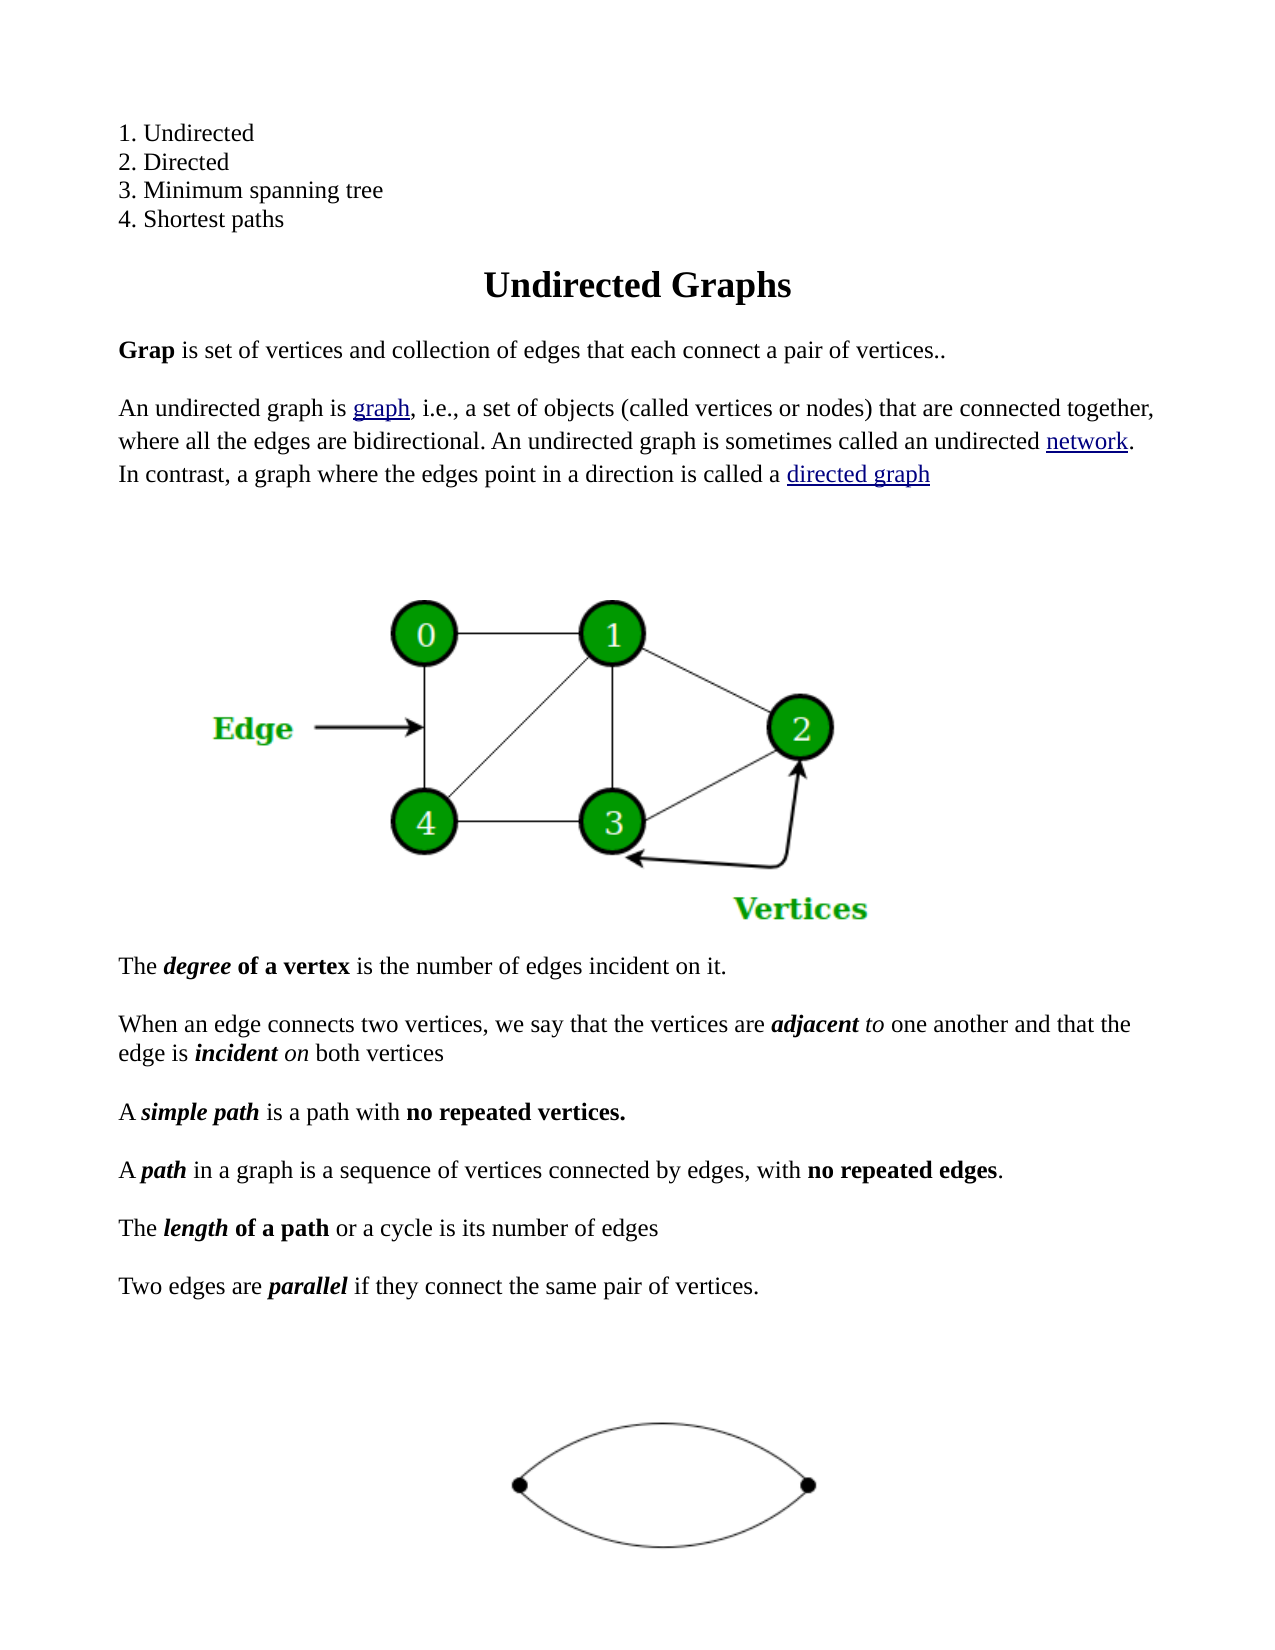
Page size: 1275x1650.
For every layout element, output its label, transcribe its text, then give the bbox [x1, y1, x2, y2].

text Grap is set of vertices and collection of edges that each connect a pair of vertices.. [118, 335, 1157, 364]
text Undirected Graphs [118, 263, 1157, 306]
text Two edges are parallel if they connect the same pair of vertices. [118, 1271, 1157, 1300]
text A simple path is a path with no repeated vertices. [118, 1097, 1157, 1125]
picture [495, 1318, 832, 1650]
text The degree of a vertex is the number of edges incident on it. [118, 923, 1157, 980]
text When an edge connects two vertices, we say that the vertices are adjacent to one another and that the edge is incident on both vertices [118, 1009, 1157, 1067]
text The length of a path or a cycle is its number of edges [118, 1213, 1157, 1242]
text An undirected graph is graph, i.e., a set of objects (called vertices or nodes) that are connected together, where all the edges are bidirectional. An undirected graph is sometimes called an undirected network. In contrast, a graph where the edges point in a direction is called a directed graph [118, 393, 1157, 488]
text 1. Undirected 2. Directed 3. Minimum spanning tree 4. Shortest paths [118, 118, 1157, 233]
text A path in a graph is a sequence of vertices connected by edges, with no repeated edges. [118, 1155, 1157, 1183]
picture [142, 600, 910, 932]
